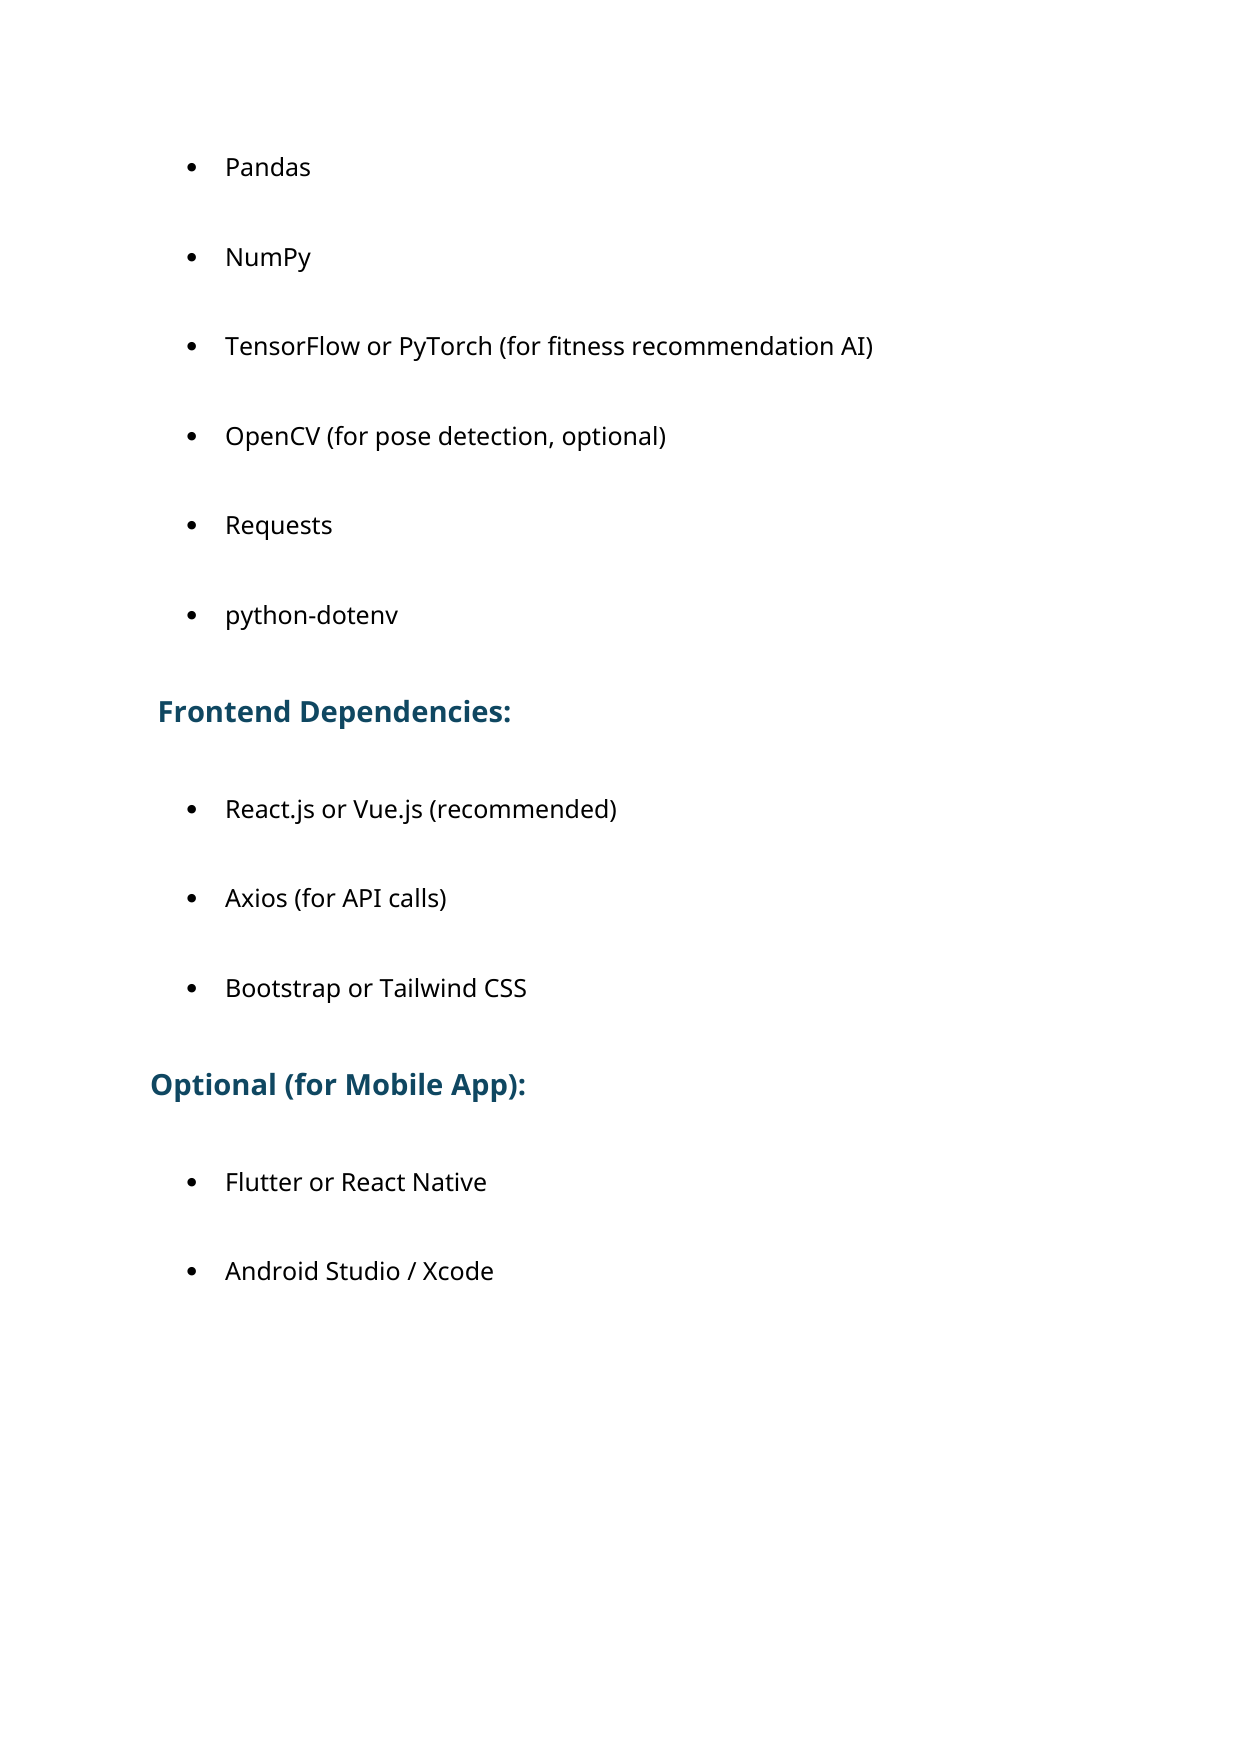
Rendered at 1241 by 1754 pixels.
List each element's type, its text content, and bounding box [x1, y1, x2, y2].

list Bootstrap or Tailwind CSS [187, 970, 1090, 1004]
list NumPy [187, 239, 1090, 273]
list Flutter or React Native [187, 1164, 1090, 1198]
subtitle Frontend Dependencies: [150, 691, 1090, 731]
subtitle Optional (for Mobile App): [150, 1064, 1090, 1104]
list React.js or Vue.js (recommended) [187, 791, 1090, 825]
list TensorFlow or PyTorch (for fitness recommendation AI) [187, 329, 1090, 363]
list python-dotenv [187, 597, 1090, 631]
list Pandas [187, 150, 1090, 184]
list Axios (for API calls) [187, 881, 1090, 915]
list Requests [187, 508, 1090, 542]
list Android Studio / Xcode [187, 1254, 1090, 1288]
list OpenCV (for pose detection, optional) [187, 418, 1090, 452]
